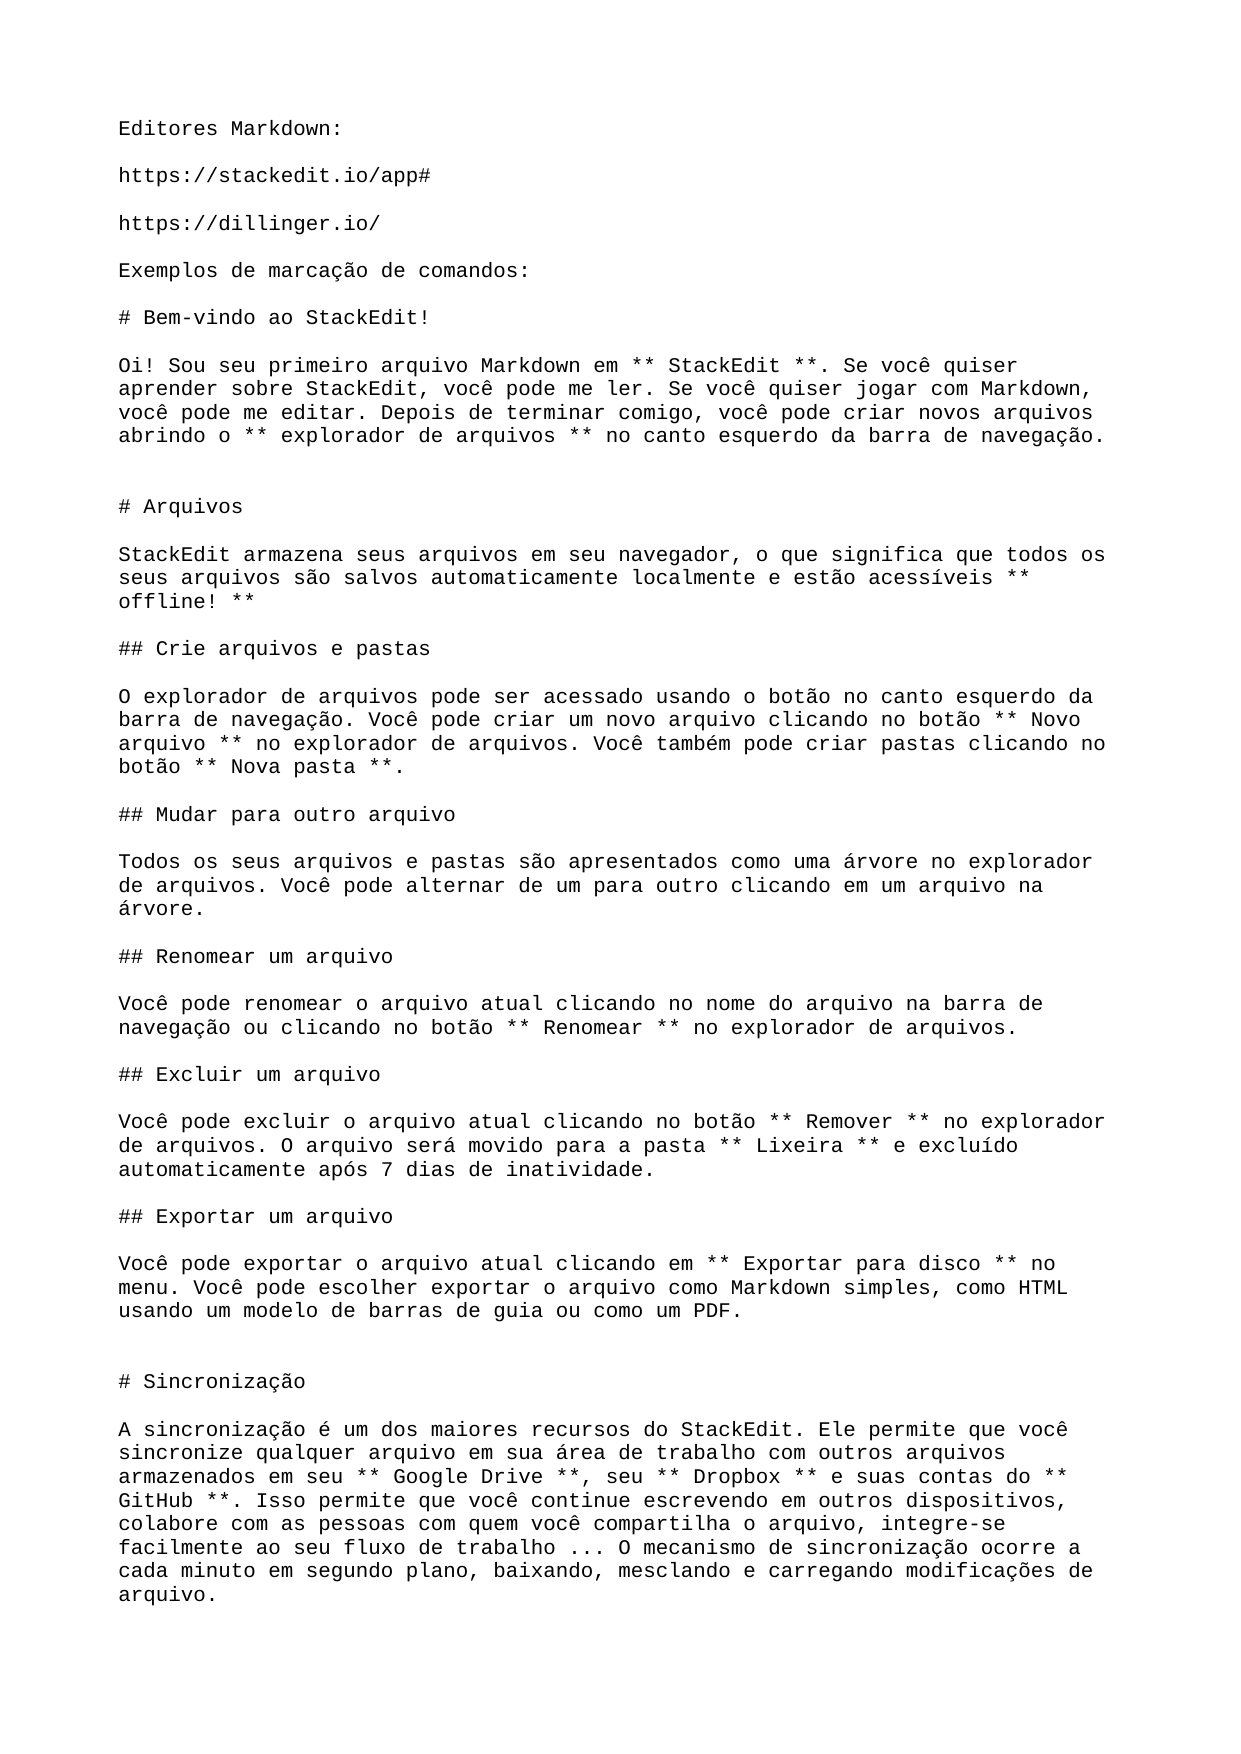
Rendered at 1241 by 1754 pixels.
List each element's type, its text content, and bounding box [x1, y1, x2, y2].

text https://dillinger.io/ [118, 213, 1122, 236]
text Você pode exportar o arquivo atual clicando em ** Exportar para disco ** no menu. Você pode escolher exportar o arquivo como Markdown simples, como HTML usando um modelo de barras de guia ou como um PDF. [118, 1253, 1122, 1324]
text # Arquivos [118, 496, 1122, 520]
text ## Excluir um arquivo [118, 1064, 1122, 1088]
text Você pode excluir o arquivo atual clicando no botão ** Remover ** no explorador de arquivos. O arquivo será movido para a pasta ** Lixeira ** e excluído automaticamente após 7 dias de inatividade. [118, 1111, 1122, 1182]
text O explorador de arquivos pode ser acessado usando o botão no canto esquerdo da barra de navegação. Você pode criar um novo arquivo clicando no botão ** Novo arquivo ** no explorador de arquivos. Você também pode criar pastas clicando no botão ** Nova pasta **. [118, 686, 1122, 780]
text Todos os seus arquivos e pastas são apresentados como uma árvore no explorador de arquivos. Você pode alternar de um para outro clicando em um arquivo na árvore. [118, 851, 1122, 922]
text A sincronização é um dos maiores recursos do StackEdit. Ele permite que você sincronize qualquer arquivo em sua área de trabalho com outros arquivos armazenados em seu ** Google Drive **, seu ** Dropbox ** e suas contas do ** GitHub **. Isso permite que você continue escrevendo em outros dispositivos, colabore com as pessoas com quem você compartilha o arquivo, integre-se facilmente ao seu fluxo de trabalho ... O mecanismo de sincronização ocorre a cada minuto em segundo plano, baixando, mesclando e carregando modificações de arquivo. [118, 1419, 1122, 1608]
text ## Mudar para outro arquivo [118, 804, 1122, 827]
text Oi! Sou seu primeiro arquivo Markdown em ** StackEdit **. Se você quiser aprender sobre StackEdit, você pode me ler. Se você quiser jogar com Markdown, você pode me editar. Depois de terminar comigo, você pode criar novos arquivos abrindo o ** explorador de arquivos ** no canto esquerdo da barra de navegação. [118, 354, 1122, 449]
text ## Exportar um arquivo [118, 1206, 1122, 1229]
text Você pode renomear o arquivo atual clicando no nome do arquivo na barra de navegação ou clicando no botão ** Renomear ** no explorador de arquivos. [118, 993, 1122, 1040]
text Exemplos de marcação de comandos: [118, 260, 1122, 284]
text # Sincronização [118, 1371, 1122, 1395]
text StackEdit armazena seus arquivos em seu navegador, o que significa que todos os seus arquivos são salvos automaticamente localmente e estão acessíveis ** offline! ** [118, 544, 1122, 615]
text ## Crie arquivos e pastas [118, 638, 1122, 662]
text # Bem-vindo ao StackEdit! [118, 307, 1122, 331]
text ## Renomear um arquivo [118, 946, 1122, 969]
text Editores Markdown: [118, 118, 1122, 142]
text https://stackedit.io/app# [118, 165, 1122, 189]
